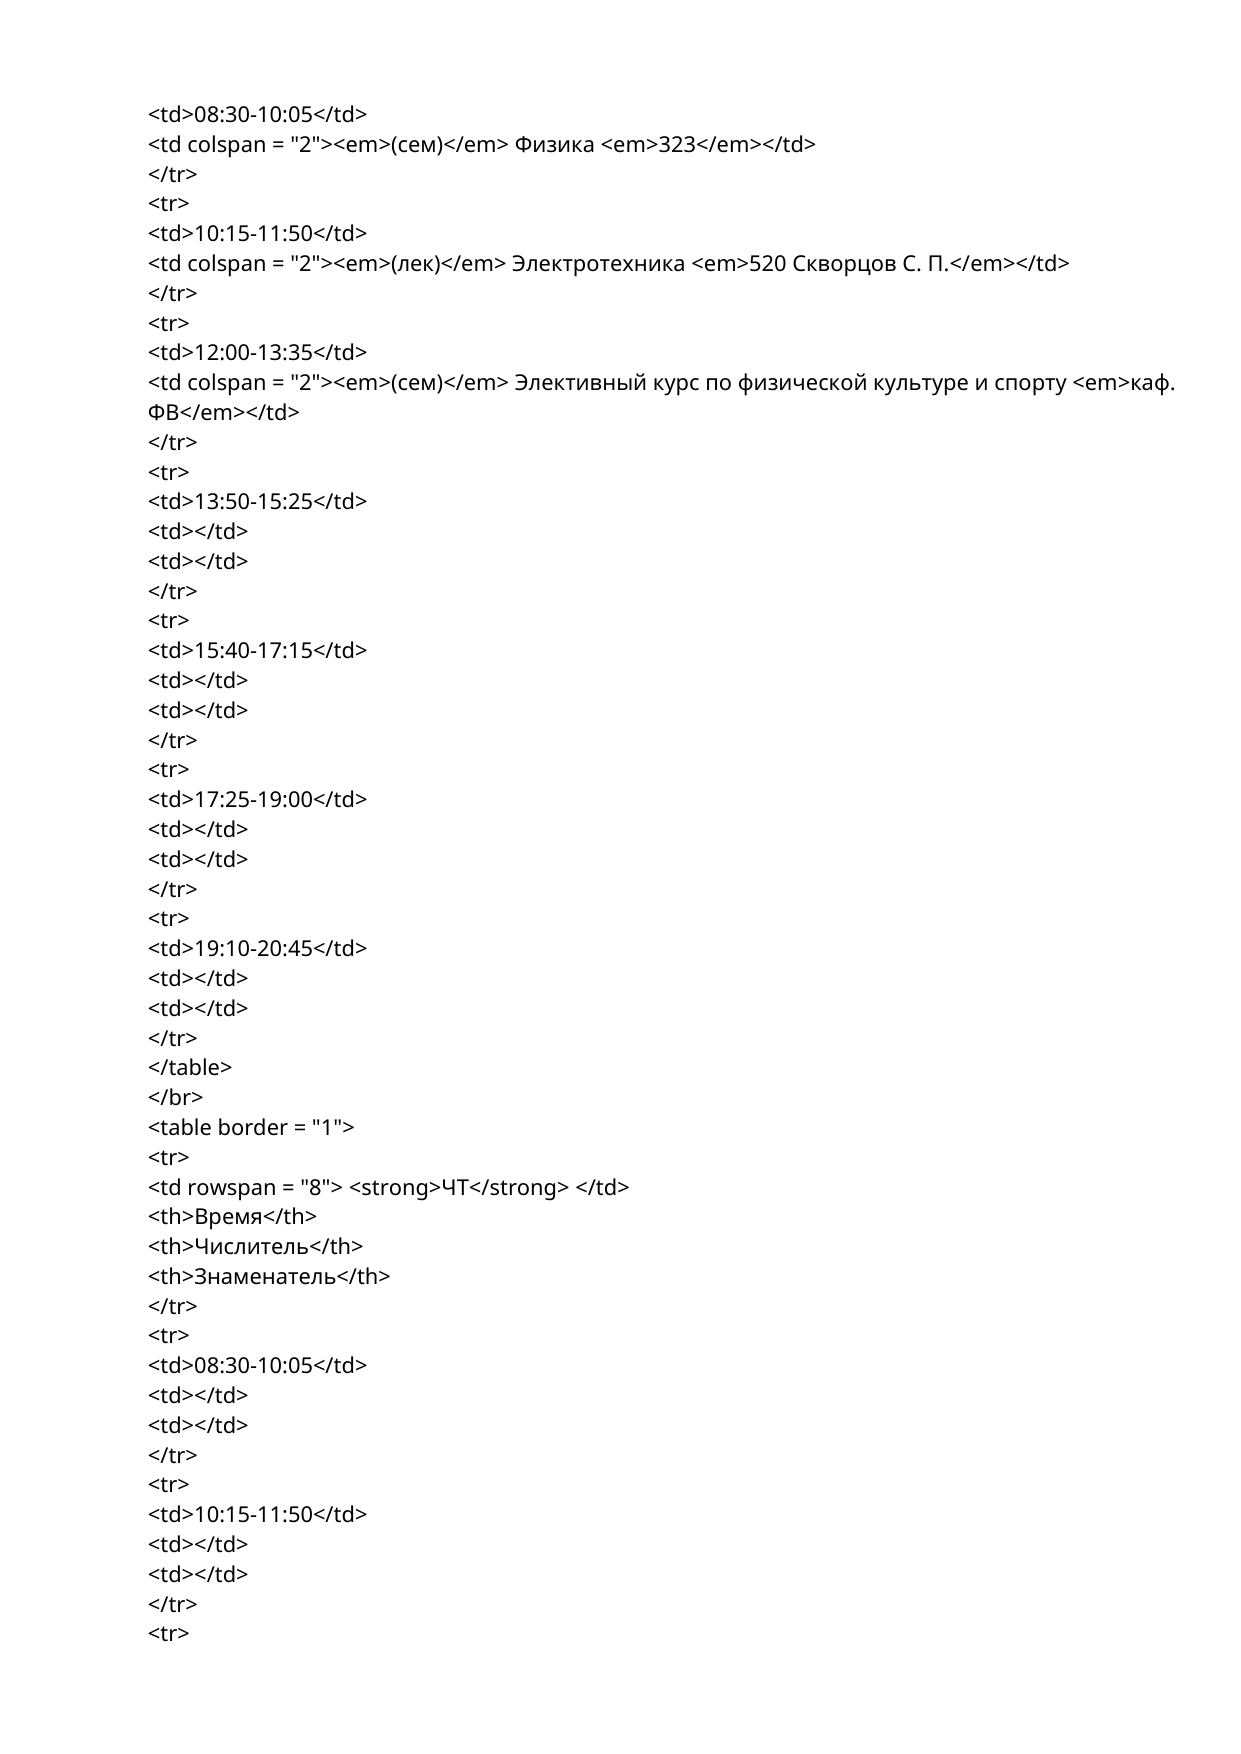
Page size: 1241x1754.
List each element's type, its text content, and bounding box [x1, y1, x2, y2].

text </table> [148, 1052, 1181, 1082]
text <tr> [148, 1618, 1181, 1648]
text <td>08:30-10:05</td> [148, 99, 1181, 129]
text </tr> [148, 1023, 1181, 1052]
text <td>10:15-11:50</td> [148, 218, 1181, 248]
text <td></td> [148, 1529, 1181, 1559]
text <td></td> [148, 516, 1181, 546]
text <td>15:40-17:15</td> [148, 635, 1181, 665]
text <tr> [148, 457, 1181, 486]
text <td></td> [148, 814, 1181, 844]
text <td></td> [148, 1410, 1181, 1440]
text <td></td> [148, 1380, 1181, 1410]
text <td></td> [148, 665, 1181, 695]
text <td>17:25-19:00</td> [148, 784, 1181, 814]
text <tr> [148, 1469, 1181, 1499]
text <td>13:50-15:25</td> [148, 486, 1181, 516]
text </tr> [148, 159, 1181, 188]
text <td></td> [148, 546, 1181, 576]
text </tr> [148, 725, 1181, 754]
text <tr> [148, 606, 1181, 635]
text </tr> [148, 427, 1181, 457]
text <table border = "1"> [148, 1112, 1181, 1142]
text <td colspan = "2"><em>(лек)</em> Электротехника <em>520 Скворцов С. П.</em></td> [148, 248, 1181, 278]
text </tr> [148, 1291, 1181, 1321]
text <td></td> [148, 844, 1181, 874]
text <th>Время</th> [148, 1201, 1181, 1231]
text <tr> [148, 1321, 1181, 1350]
text <tr> [148, 754, 1181, 784]
text </tr> [148, 874, 1181, 903]
text <td>08:30-10:05</td> [148, 1350, 1181, 1380]
text </tr> [148, 278, 1181, 308]
text <td></td> [148, 993, 1181, 1023]
text <tr> [148, 188, 1181, 218]
text <td colspan = "2"><em>(сем)</em> Физика <em>323</em></td> [148, 129, 1181, 159]
text <tr> [148, 1142, 1181, 1172]
text <tr> [148, 308, 1181, 337]
text </br> [148, 1082, 1181, 1112]
text <td></td> [148, 695, 1181, 725]
text <td rowspan = "8"> <strong>ЧТ</strong> </td> [148, 1172, 1181, 1201]
text <th>Знаменатель</th> [148, 1261, 1181, 1291]
text <td colspan = "2"><em>(сем)</em> Элективный курс по физической культуре и спорту <em>каф. ФВ</em></td> [148, 367, 1181, 427]
text <td></td> [148, 963, 1181, 993]
text <td></td> [148, 1559, 1181, 1589]
text <th>Числитель</th> [148, 1231, 1181, 1261]
text <td>10:15-11:50</td> [148, 1499, 1181, 1529]
text <tr> [148, 903, 1181, 933]
text </tr> [148, 1440, 1181, 1469]
text <td>19:10-20:45</td> [148, 933, 1181, 963]
text <td>12:00-13:35</td> [148, 337, 1181, 367]
text </tr> [148, 576, 1181, 606]
text </tr> [148, 1589, 1181, 1618]
